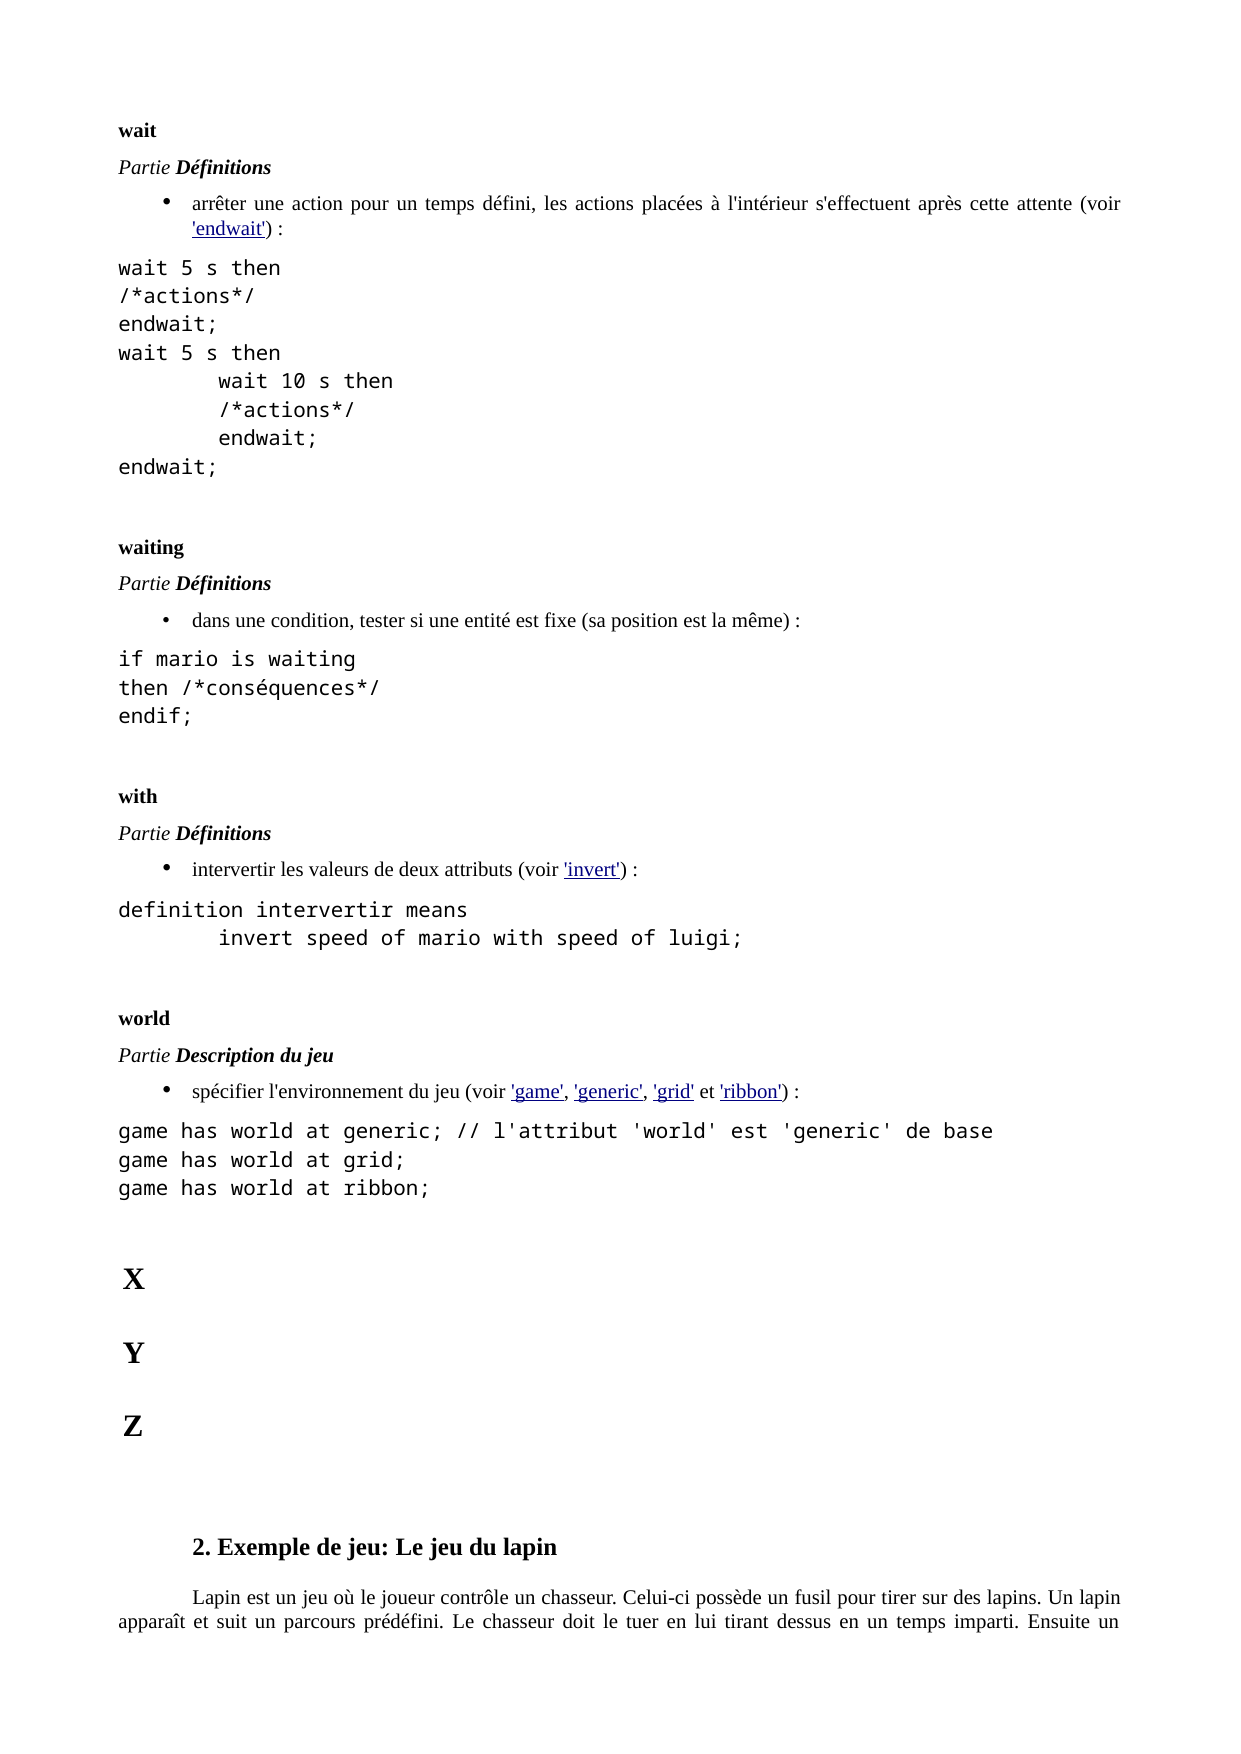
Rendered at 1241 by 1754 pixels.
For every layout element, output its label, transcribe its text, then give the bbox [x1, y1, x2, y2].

list intervertir les valeurs de deux attributs (voir 'invert') : [162, 857, 1122, 882]
text game has world at grid; [118, 1145, 1122, 1173]
subtitle Z [118, 1403, 1122, 1447]
text Partie Description du jeu [118, 1043, 1122, 1067]
text endwait; [118, 452, 1122, 480]
text Partie Définitions [118, 571, 1122, 595]
text Lapin est un jeu où le joueur contrôle un chasseur. Celui-ci possède un fusil pour tirer sur des lapins. Un lapin apparaît et suit un parcours prédéfini. Le chasseur doit le tuer en lui tirant dessus en un temps imparti. Ensuite un [118, 1561, 1122, 1633]
text endwait; [118, 423, 1122, 452]
subtitle wait [118, 118, 1122, 142]
text game has world at ribbon; [118, 1173, 1122, 1202]
text endif; [118, 701, 1122, 730]
subtitle X [118, 1256, 1122, 1296]
subtitle Y [118, 1330, 1122, 1370]
text wait 5 s then [118, 338, 1122, 366]
text game has world at generic; // l'attribut 'world' est 'generic' de base [118, 1117, 1122, 1145]
text Partie Définitions [118, 155, 1122, 179]
text invert speed of mario with speed of luigi; [118, 923, 1122, 952]
text then /*conséquences*/ [118, 673, 1122, 701]
subtitle waiting [118, 535, 1122, 559]
text /*actions*/ [118, 395, 1122, 423]
list spécifier l'environnement du jeu (voir 'game', 'generic', 'grid' et 'ribbon') : [162, 1079, 1122, 1104]
text 2. Exemple de jeu: Le jeu du lapin [118, 1532, 1122, 1561]
text definition intervertir means [118, 895, 1122, 923]
text /*actions*/ [118, 281, 1122, 309]
text wait 5 s then [118, 253, 1122, 281]
text endwait; [118, 309, 1122, 338]
subtitle with [118, 784, 1122, 808]
text Partie Définitions [118, 821, 1122, 845]
list arrêter une action pour un temps défini, les actions placées à l'intérieur s'effectuent après cette attente (voir 'endwait') : [162, 191, 1122, 240]
list dans une condition, tester si une entité est fixe (sa position est la même) : [162, 608, 1122, 632]
text wait 10 s then [118, 366, 1122, 395]
text if mario is waiting [118, 644, 1122, 673]
subtitle world [118, 1006, 1122, 1030]
